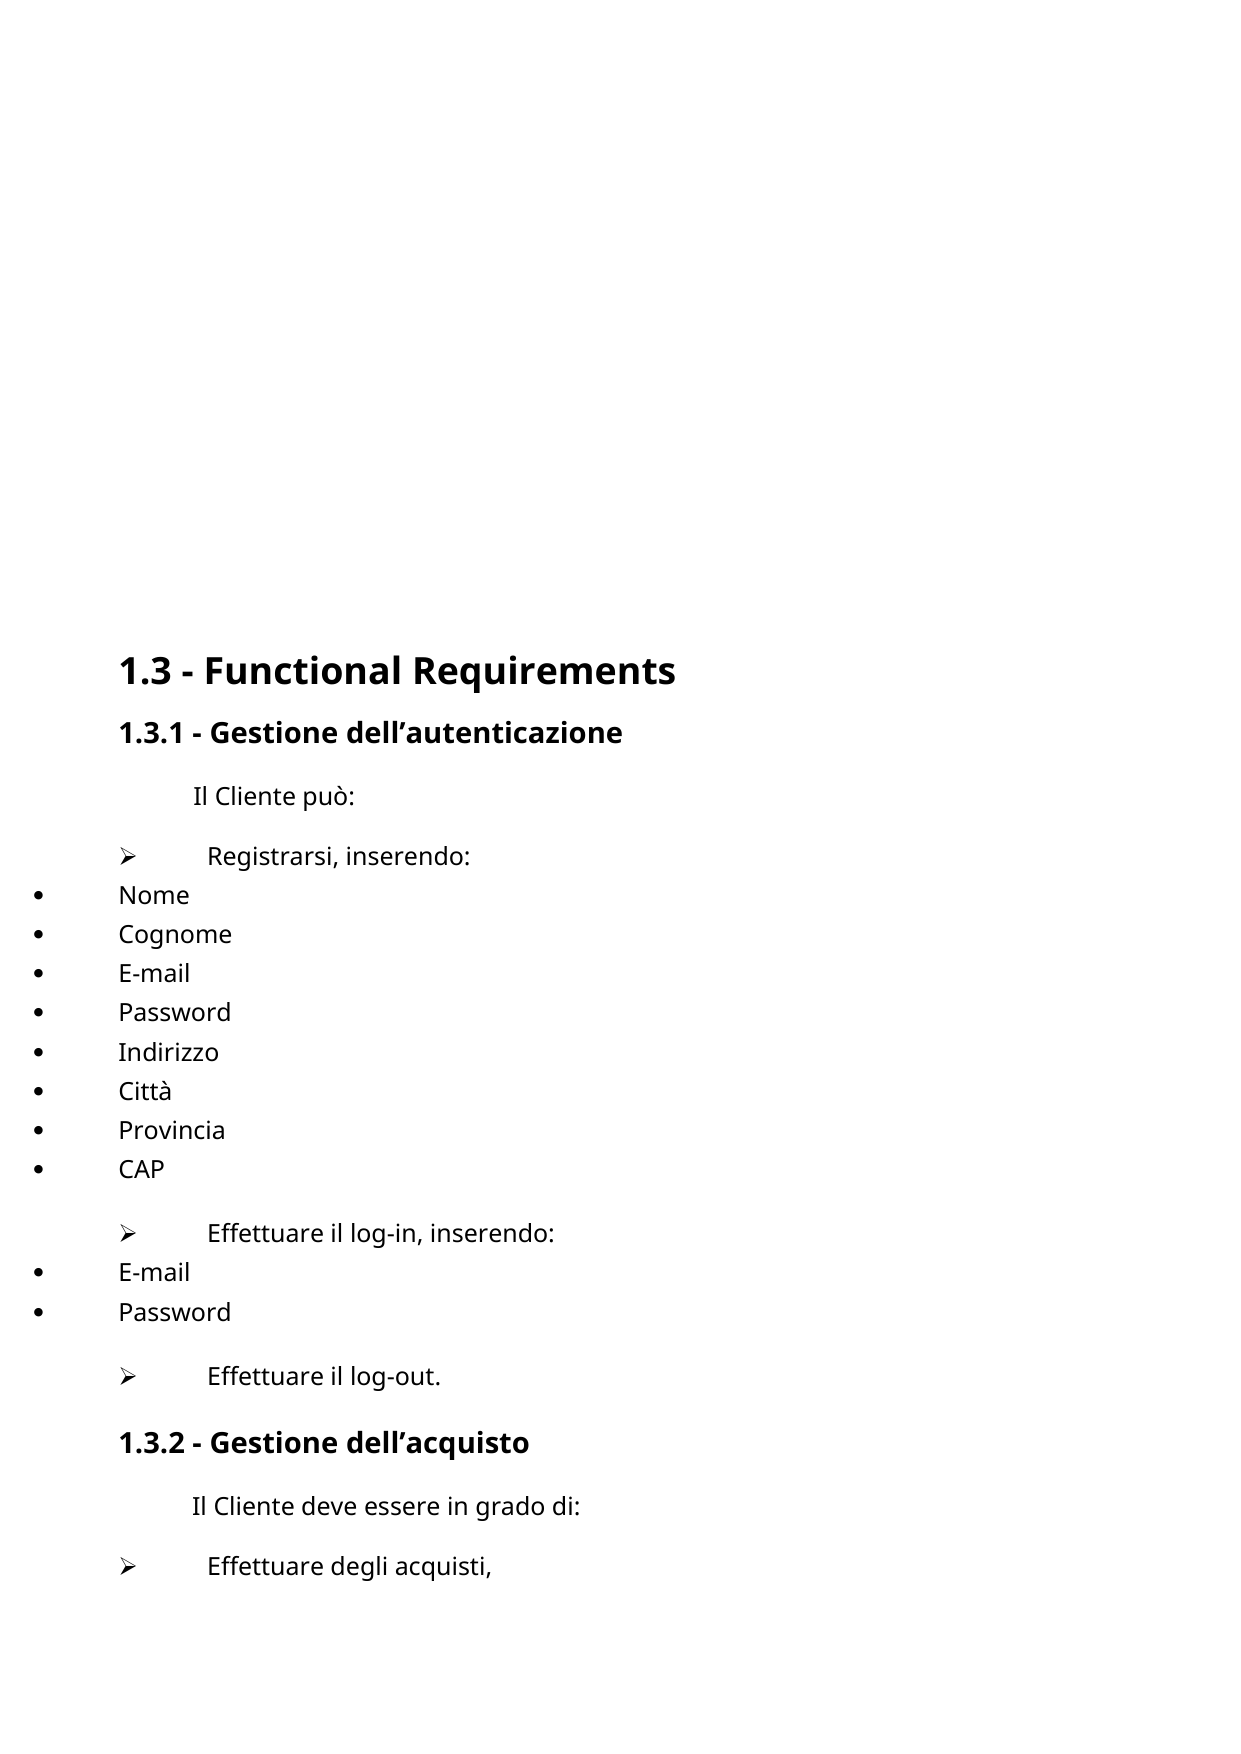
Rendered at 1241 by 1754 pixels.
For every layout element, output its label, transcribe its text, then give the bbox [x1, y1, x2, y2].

text Il Cliente deve essere in grado di: [118, 1489, 1122, 1523]
list Effettuare degli acquisti, [118, 1549, 1122, 1583]
text 1.3.2 - Gestione dell’acquisto [118, 1423, 1122, 1462]
list Provincia [34, 1113, 1122, 1147]
list Cognome [34, 917, 1122, 951]
list E-mail [34, 1255, 1122, 1289]
text 1.3 - Functional Requirements [118, 644, 1122, 695]
list Indirizzo [34, 1034, 1122, 1068]
list Registrarsi, inserendo: [118, 838, 1122, 872]
list E-mail [34, 956, 1122, 990]
list Nome [34, 878, 1122, 912]
list Password [34, 1294, 1122, 1328]
list Effettuare il log-out. [118, 1358, 1122, 1392]
list CAP [34, 1152, 1122, 1186]
text 1.3.1 - Gestione dell’autenticazione [118, 712, 1122, 752]
list Password [34, 995, 1122, 1029]
list Effettuare il log-in, inserendo: [118, 1216, 1122, 1250]
list Città [34, 1073, 1122, 1107]
text Il Cliente può: [193, 778, 1122, 812]
